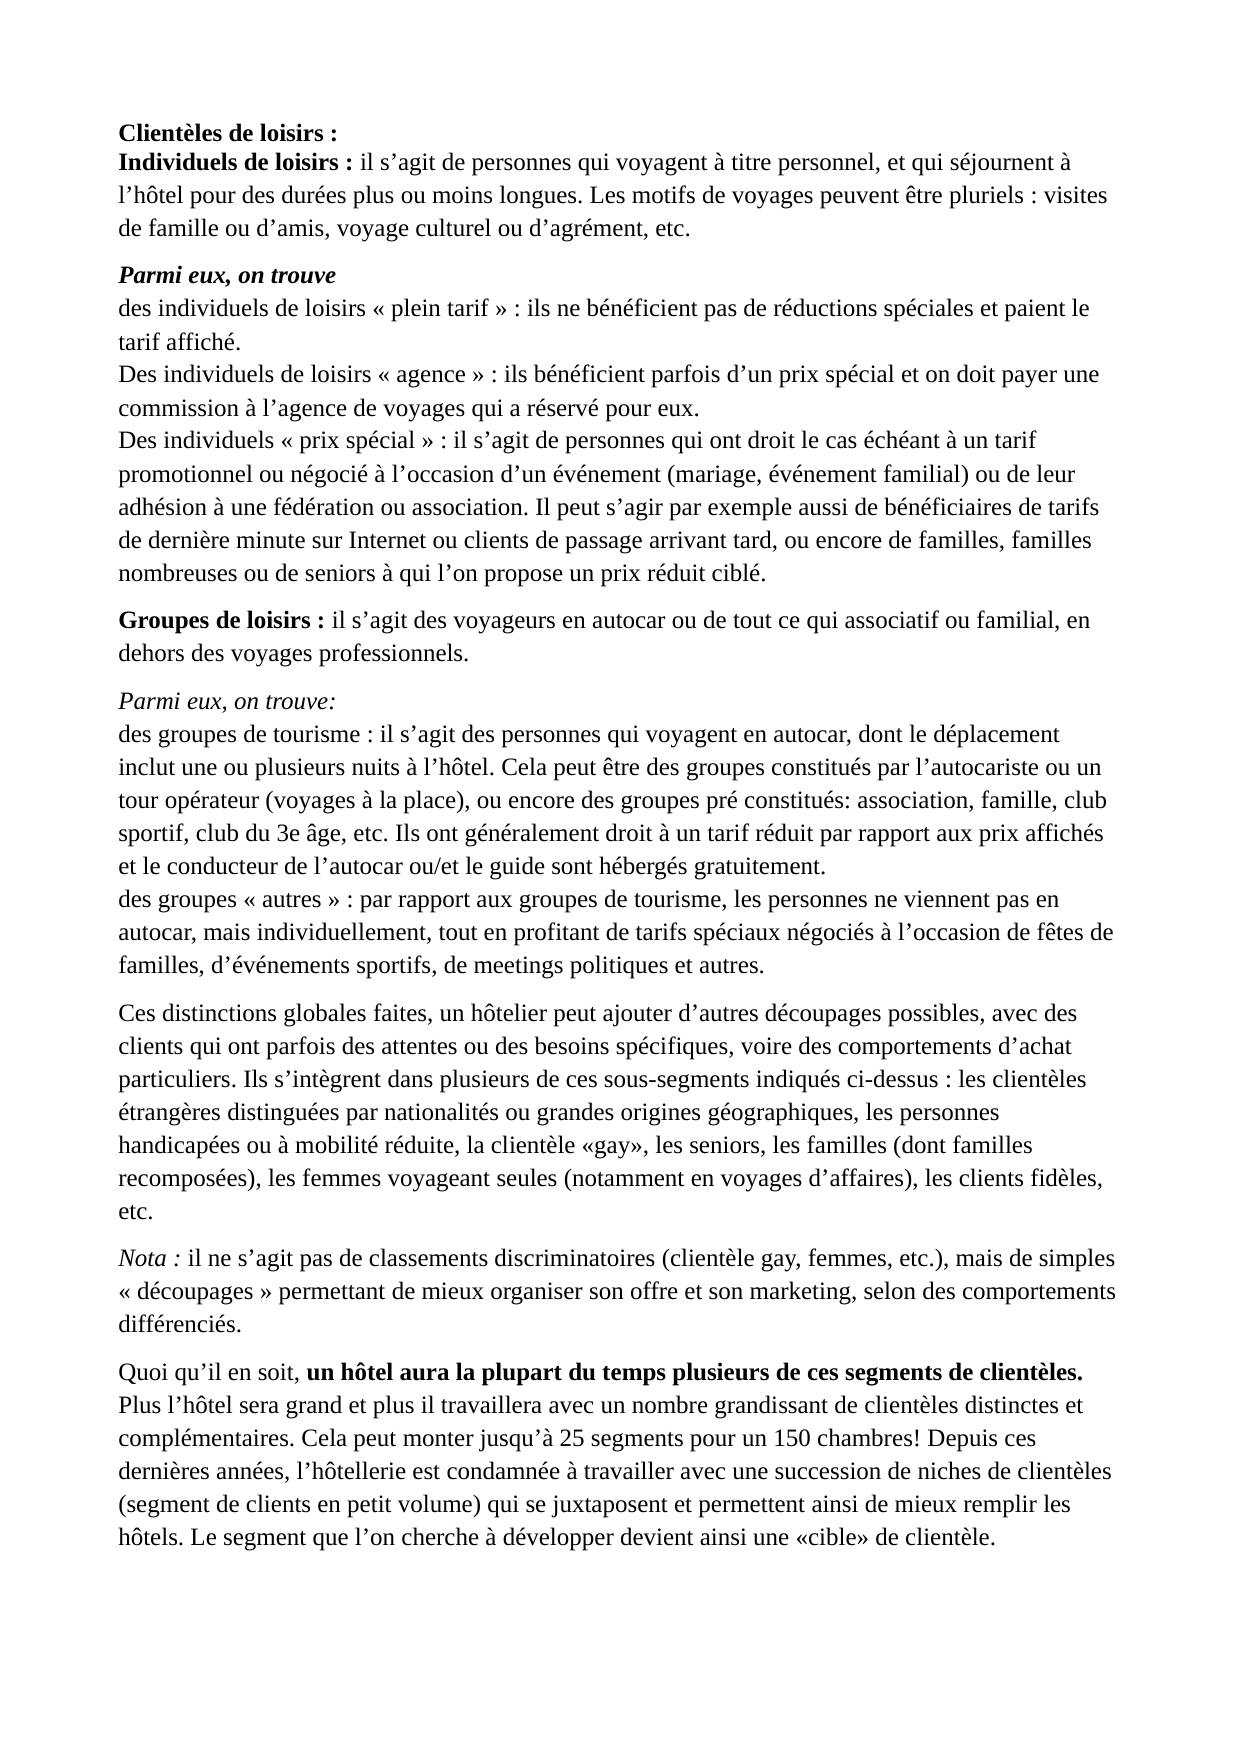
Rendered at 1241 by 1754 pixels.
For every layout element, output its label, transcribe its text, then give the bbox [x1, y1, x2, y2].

text Nota : il ne s’agit pas de classements discriminatoires (clientèle gay, femmes, etc.), mais de simples « découpages » permettant de mieux organiser son offre et son marketing, selon des comportements différenciés. [118, 1243, 1122, 1338]
text Quoi qu’il en soit, un hôtel aura la plupart du temps plusieurs de ces segments de clientèles. Plus l’hôtel sera grand et plus il travaillera avec un nombre grandissant de clientèles distinctes et complémentaires. Cela peut monter jusqu’à 25 segments pour un 150 chambres! Depuis ces dernières années, l’hôtellerie est condamnée à travailler avec une succession de niches de clientèles (segment de clients en petit volume) qui se juxtaposent et permettent ainsi de mieux remplir les hôtels. Le segment que l’on cherche à développer devient ainsi une «cible» de clientèle. [118, 1357, 1122, 1551]
text Parmi eux, on trouve: des groupes de tourisme : il s’agit des personnes qui voyagent en autocar, dont le déplacement inclut une ou plusieurs nuits à l’hôtel. Cela peut être des groupes constitués par l’autocariste ou un tour opérateur (voyages à la place), ou encore des groupes pré constitués: association, famille, club sportif, club du 3e âge, etc. Ils ont généralement droit à un tarif réduit par rapport aux prix affichés et le conducteur de l’autocar ou/et le guide sont hébergés gratuitement. des groupes « autres » : par rapport aux groupes de tourisme, les personnes ne viennent pas en autocar, mais individuellement, tout en profitant de tarifs spéciaux négociés à l’occasion de fêtes de familles, d’événements sportifs, de meetings politiques et autres. [118, 686, 1122, 979]
text Ces distinctions globales faites, un hôtelier peut ajouter d’autres découpages possibles, avec des clients qui ont parfois des attentes ou des besoins spécifiques, voire des comportements d’achat particuliers. Ils s’intègrent dans plusieurs de ces sous-segments indiqués ci-dessus : les clientèles étrangères distinguées par nationalités ou grandes origines géographiques, les personnes handicapées ou à mobilité réduite, la clientèle «gay», les seniors, les familles (dont familles recomposées), les femmes voyageant seules (notamment en voyages d’affaires), les clients fidèles, etc. [118, 998, 1122, 1224]
text Groupes de loisirs : il s’agit des voyageurs en autocar ou de tout ce qui associatif ou familial, en dehors des voyages professionnels. [118, 605, 1122, 667]
text Individuels de loisirs : il s’agit de personnes qui voyagent à titre personnel, et qui séjournent à l’hôtel pour des durées plus ou moins longues. Les motifs de voyages peuvent être pluriels : visites de famille ou d’amis, voyage culturel ou d’agrément, etc. [118, 147, 1122, 242]
text Parmi eux, on trouve des individuels de loisirs « plein tarif » : ils ne bénéficient pas de réductions spéciales et paient le tarif affiché. Des individuels de loisirs « agence » : ils bénéficient parfois d’un prix spécial et on doit payer une commission à l’agence de voyages qui a réservé pour eux. Des individuels « prix spécial » : il s’agit de personnes qui ont droit le cas échéant à un tarif promotionnel ou négocié à l’occasion d’un événement (mariage, événement familial) ou de leur adhésion à une fédération ou association. Il peut s’agir par exemple aussi de bénéficiaires de tarifs de dernière minute sur Internet ou clients de passage arrivant tard, ou encore de familles, familles nombreuses ou de seniors à qui l’on propose un prix réduit ciblé. [118, 261, 1122, 586]
subtitle Clientèles de loisirs : [118, 118, 1122, 147]
